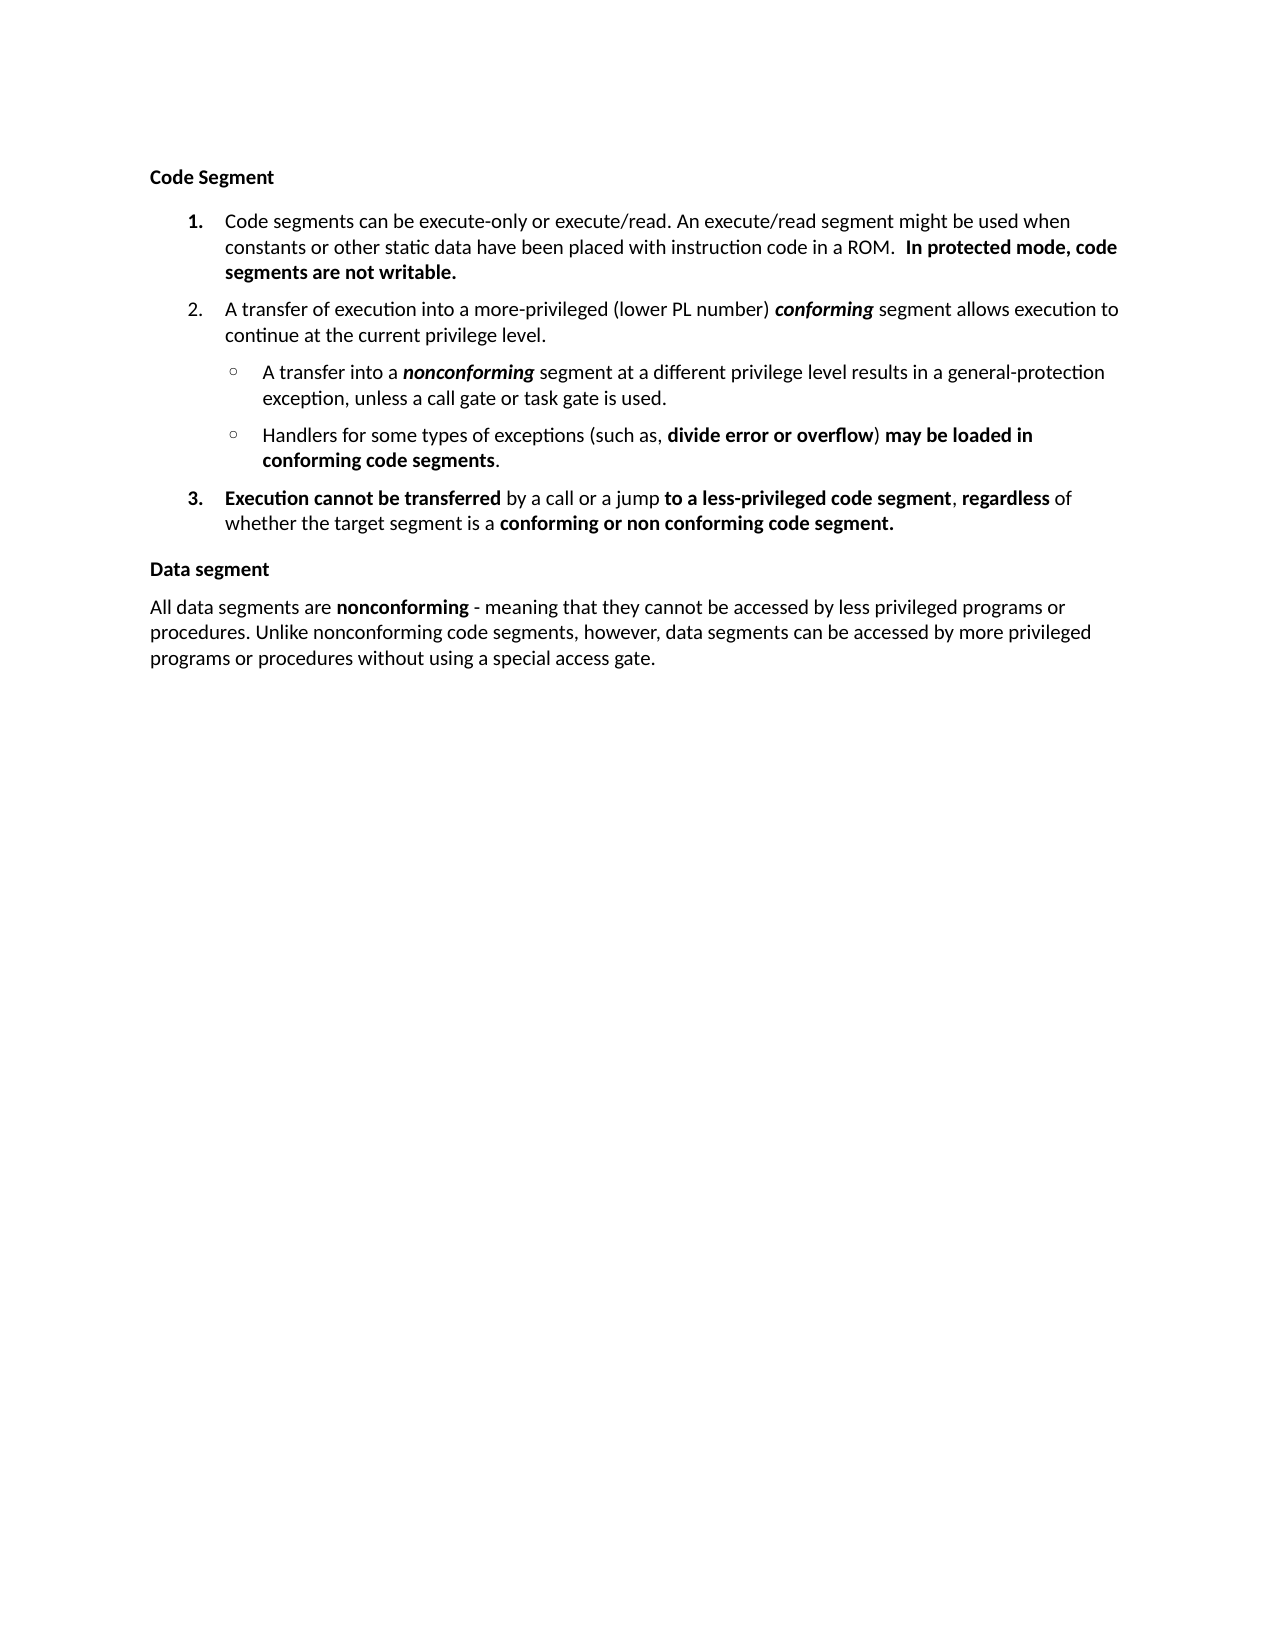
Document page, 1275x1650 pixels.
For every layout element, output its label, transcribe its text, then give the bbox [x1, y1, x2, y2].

subtitle Data segment [150, 556, 1125, 581]
list Handlers for some types of exceptions (such as, divide error or overflow) may be loaded in conforming code segments. [225, 422, 1125, 473]
subtitle Code Segment [150, 164, 1125, 190]
text All data segments are nonconforming - meaning that they cannot be accessed by less privileged programs or procedures. Unlike nonconforming code segments, however, data segments can be accessed by more privileged programs or procedures without using a special access gate. [150, 594, 1125, 670]
list Execution cannot be transferred by a call or a jump to a less-privileged code segment, regardless of whether the target segment is a conforming or non conforming code segment. [187, 485, 1125, 536]
list A transfer of execution into a more-privileged (lower PL number) conforming segment allows execution to continue at the current privilege level. [187, 297, 1125, 347]
list A transfer into a nonconforming segment at a different privilege level results in a general-protection exception, unless a call gate or task gate is used. [225, 359, 1125, 410]
list Code segments can be execute-only or execute/read. An execute/read segment might be used when constants or other static data have been placed with instruction code in a ROM. In protected mode, code segments are not writable. [187, 208, 1125, 285]
